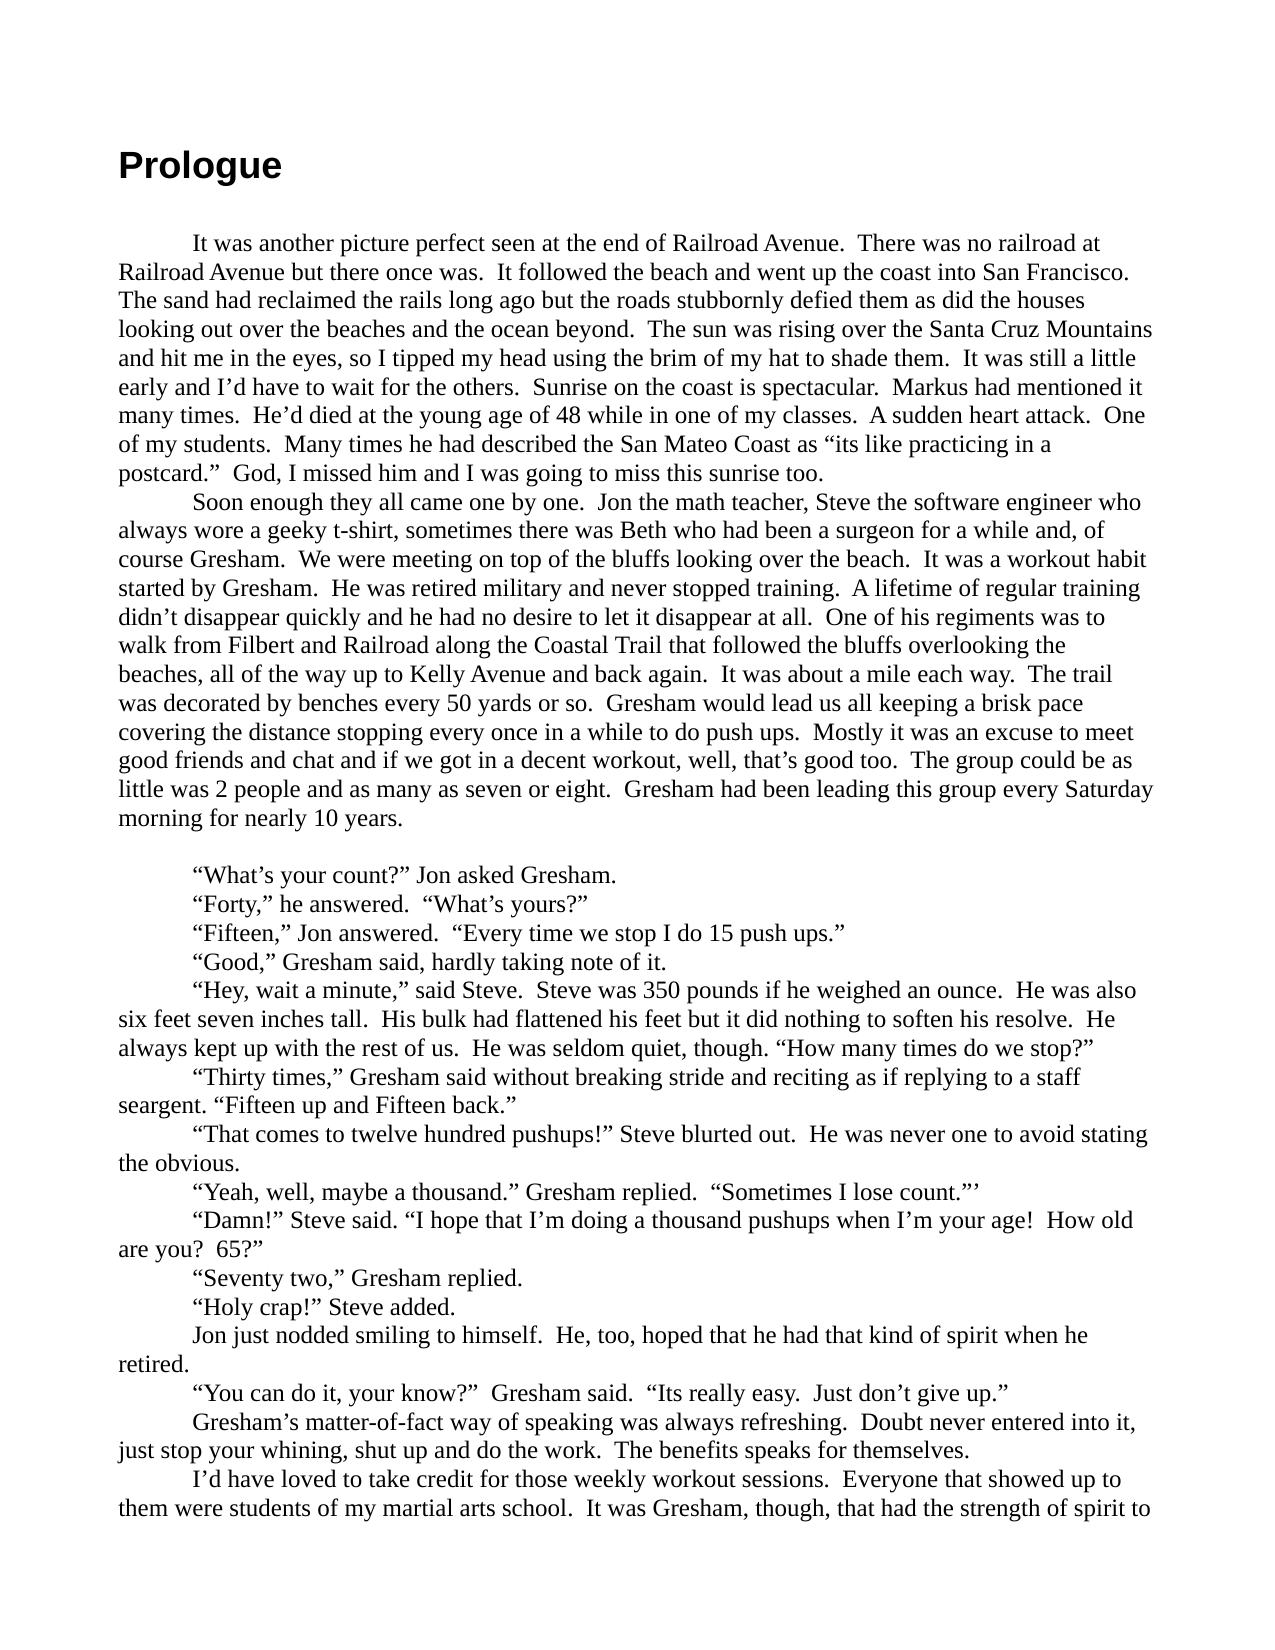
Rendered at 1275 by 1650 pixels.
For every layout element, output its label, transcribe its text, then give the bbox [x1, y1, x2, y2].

text I’d have loved to take credit for those weekly workout sessions. Everyone that showed up to them were students of my martial arts school. It was Gresham, though, that had the strength of spirit to [118, 1464, 1157, 1522]
subtitle Prologue [118, 143, 1157, 187]
text “What’s your count?” Jon asked Gresham. [118, 861, 1157, 889]
text “Forty,” he answered. “What’s yours?” [118, 889, 1157, 918]
text “That comes to twelve hundred pushups!” Steve blurted out. He was never one to avoid stating the obvious. [118, 1119, 1157, 1177]
text Soon enough they all came one by one. Jon the math teacher, Steve the software engineer who always wore a geeky t-shirt, sometimes there was Beth who had been a surgeon for a while and, of course Gresham. We were meeting on top of the bluffs looking over the beach. It was a workout habit started by Gresham. He was retired military and never stopped training. A lifetime of regular training didn’t disappear quickly and he had no desire to let it disappear at all. One of his regiments was to walk from Filbert and Railroad along the Coastal Trail that followed the bluffs overlooking the beaches, all of the way up to Kelly Avenue and back again. It was about a mile each way. The trail was decorated by benches every 50 yards or so. Gresham would lead us all keeping a brisk pace covering the distance stopping every once in a while to do push ups. Mostly it was an excuse to meet good friends and chat and if we got in a decent workout, well, that’s good too. The group could be as little was 2 people and as many as seven or eight. Gresham had been leading this group every Saturday morning for nearly 10 years. [118, 487, 1157, 832]
text It was another picture perfect seen at the end of Railroad Avenue. There was no railroad at Railroad Avenue but there once was. It followed the beach and went up the coast into San Francisco. The sand had reclaimed the rails long ago but the roads stubbornly defied them as did the houses looking out over the beaches and the ocean beyond. The sun was rising over the Santa Cruz Mountains and hit me in the eyes, so I tipped my head using the brim of my hat to shade them. It was still a little early and I’d have to wait for the others. Sunrise on the coast is spectacular. Markus had mentioned it many times. He’d died at the young age of 48 while in one of my classes. A sudden heart attack. One of my students. Many times he had described the San Mateo Coast as “its like practicing in a postcard.” God, I missed him and I was going to miss this sunrise too. [118, 228, 1157, 487]
text “Good,” Gresham said, hardly taking note of it. [118, 947, 1157, 976]
text “You can do it, your know?” Gresham said. “Its really easy. Just don’t give up.” [118, 1378, 1157, 1407]
text “Yeah, well, maybe a thousand.” Gresham replied. “Sometimes I lose count.”’ [118, 1177, 1157, 1206]
text “Fifteen,” Jon answered. “Every time we stop I do 15 push ups.” [118, 918, 1157, 947]
text “Hey, wait a minute,” said Steve. Steve was 350 pounds if he weighed an ounce. He was also six feet seven inches tall. His bulk had flattened his feet but it did nothing to soften his resolve. He always kept up with the rest of us. He was seldom quiet, though. “How many times do we stop?” [118, 976, 1157, 1062]
text “Seventy two,” Gresham replied. [118, 1263, 1157, 1292]
text “Thirty times,” Gresham said without breaking stride and reciting as if replying to a staff seargent. “Fifteen up and Fifteen back.” [118, 1062, 1157, 1119]
text Jon just nodded smiling to himself. He, too, hoped that he had that kind of spirit when he retired. [118, 1321, 1157, 1378]
text Gresham’s matter-of-fact way of speaking was always refreshing. Doubt never entered into it, just stop your whining, shut up and do the work. The benefits speaks for themselves. [118, 1407, 1157, 1464]
text “Damn!” Steve said. “I hope that I’m doing a thousand pushups when I’m your age! How old are you? 65?” [118, 1206, 1157, 1263]
text “Holy crap!” Steve added. [118, 1292, 1157, 1321]
